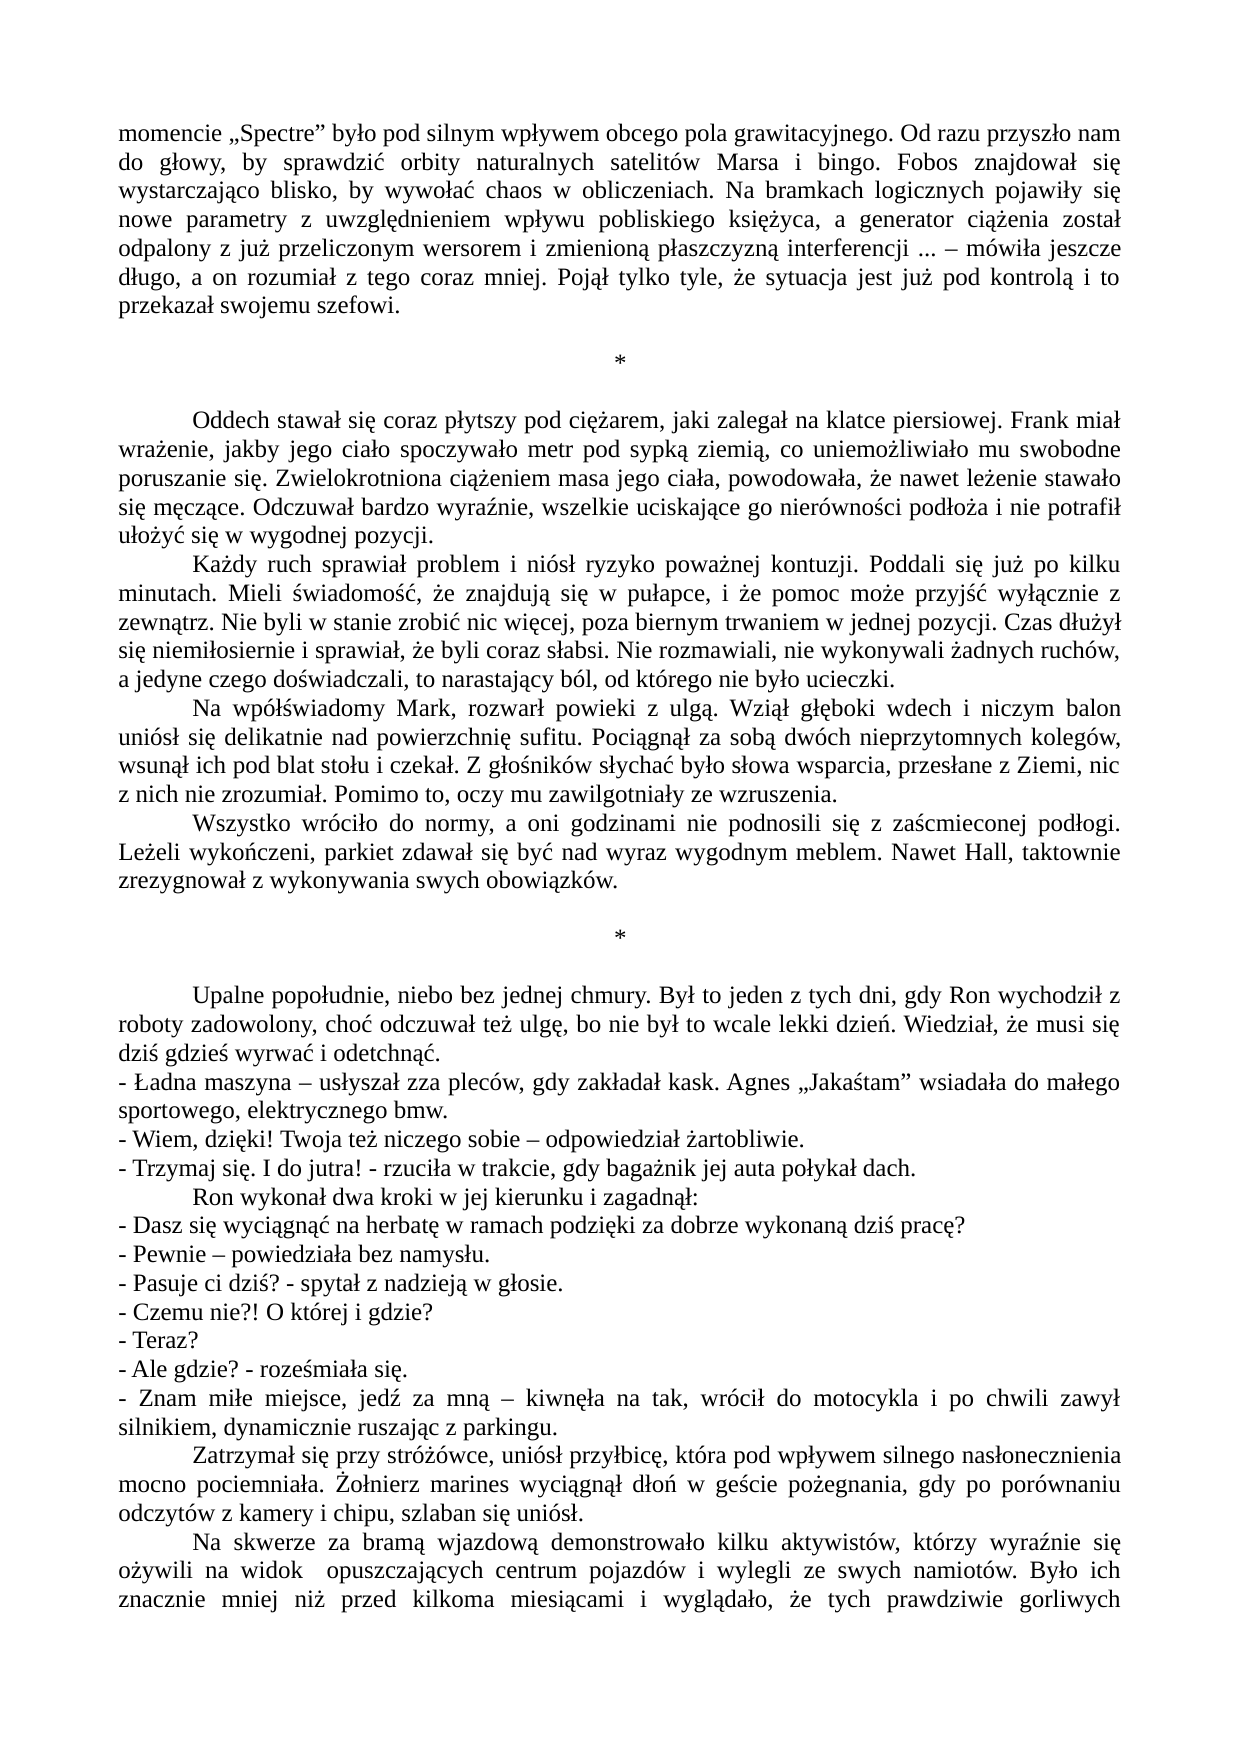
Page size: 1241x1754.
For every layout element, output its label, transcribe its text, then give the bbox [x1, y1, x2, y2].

text Każdy ruch sprawiał problem i niósł ryzyko poważnej kontuzji. Poddali się już po kilku minutach. Mieli świadomość, że znajdują się w pułapce, i że pomoc może przyjść wyłącznie z zewnątrz. Nie byli w stanie zrobić nic więcej, poza biernym trwaniem w jednej pozycji. Czas dłużył się niemiłosiernie i sprawiał, że byli coraz słabsi. Nie rozmawiali, nie wykonywali żadnych ruchów, a jedyne czego doświadczali, to narastający ból, od którego nie było ucieczki. [118, 549, 1122, 693]
text Oddech stawał się coraz płytszy pod ciężarem, jaki zalegał na klatce piersiowej. Frank miał wrażenie, jakby jego ciało spoczywało metr pod sypką ziemią, co uniemożliwiało mu swobodne poruszanie się. Zwielokrotniona ciążeniem masa jego ciała, powodowała, że nawet leżenie stawało się męczące. Odczuwał bardzo wyraźnie, wszelkie uciskające go nierówności podłoża i nie potrafił ułożyć się w wygodnej pozycji. [118, 406, 1122, 549]
text * [118, 348, 1122, 377]
text - Teraz? [118, 1326, 1122, 1354]
text - Pewnie – powiedziała bez namysłu. [118, 1239, 1122, 1268]
text - Wiem, dzięki! Twoja też niczego sobie – odpowiedział żartobliwie. [118, 1124, 1122, 1153]
text - Znam miłe miejsce, jedź za mną – kiwnęła na tak, wrócił do motocykla i po chwili zawył silnikiem, dynamicznie ruszając z parkingu. [118, 1383, 1122, 1441]
text Ron wykonał dwa kroki w jej kierunku i zagadnął: [118, 1182, 1122, 1211]
text - Pasuje ci dziś? - spytał z nadzieją w głosie. [118, 1268, 1122, 1297]
text Zatrzymał się przy stróżówce, uniósł przyłbicę, która pod wpływem silnego nasłonecznienia mocno pociemniała. Żołnierz marines wyciągnął dłoń w geście pożegnania, gdy po porównaniu odczytów z kamery i chipu, szlaban się uniósł. [118, 1441, 1122, 1527]
text Upalne popołudnie, niebo bez jednej chmury. Był to jeden z tych dni, gdy Ron wychodził z roboty zadowolony, choć odczuwał też ulgę, bo nie był to wcale lekki dzień. Wiedział, że musi się dziś gdzieś wyrwać i odetchnąć. [118, 981, 1122, 1067]
text - Ale gdzie? - roześmiała się. [118, 1354, 1122, 1383]
text - Trzymaj się. I do jutra! - rzuciła w trakcie, gdy bagażnik jej auta połykał dach. [118, 1153, 1122, 1182]
text - Czemu nie?! O której i gdzie? [118, 1297, 1122, 1326]
text Wszystko wróciło do normy, a oni godzinami nie podnosili się z zaścmieconej podłogi. Leżeli wykończeni, parkiet zdawał się być nad wyraz wygodnym meblem. Nawet Hall, taktownie zrezygnował z wykonywania swych obowiązków. [118, 808, 1122, 894]
text Na skwerze za bramą wjazdową demonstrowało kilku aktywistów, którzy wyraźnie się ożywili na widok opuszczających centrum pojazdów i wylegli ze swych namiotów. Było ich znacznie mniej niż przed kilkoma miesiącami i wyglądało, że tych prawdziwie gorliwych [118, 1527, 1122, 1613]
text * [118, 923, 1122, 952]
text - Dasz się wyciągnąć na herbatę w ramach podzięki za dobrze wykonaną dziś pracę? [118, 1211, 1122, 1239]
text momencie „Spectre” było pod silnym wpływem obcego pola grawitacyjnego. Od razu przyszło nam do głowy, by sprawdzić orbity naturalnych satelitów Marsa i bingo. Fobos znajdował się wystarczająco blisko, by wywołać chaos w obliczeniach. Na bramkach logicznych pojawiły się nowe parametry z uwzględnieniem wpływu pobliskiego księżyca, a generator ciążenia został odpalony z już przeliczonym wersorem i zmienioną płaszczyzną interferencji ... – mówiła jeszcze długo, a on rozumiał z tego coraz mniej. Pojął tylko tyle, że sytuacja jest już pod kontrolą i to przekazał swojemu szefowi. [118, 118, 1122, 319]
text Na wpółświadomy Mark, rozwarł powieki z ulgą. Wziął głęboki wdech i niczym balon uniósł się delikatnie nad powierzchnię sufitu. Pociągnął za sobą dwóch nieprzytomnych kolegów, wsunął ich pod blat stołu i czekał. Z głośników słychać było słowa wsparcia, przesłane z Ziemi, nic z nich nie zrozumiał. Pomimo to, oczy mu zawilgotniały ze wzruszenia. [118, 693, 1122, 808]
text - Ładna maszyna – usłyszał zza pleców, gdy zakładał kask. Agnes „Jakaśtam” wsiadała do małego sportowego, elektrycznego bmw. [118, 1067, 1122, 1124]
